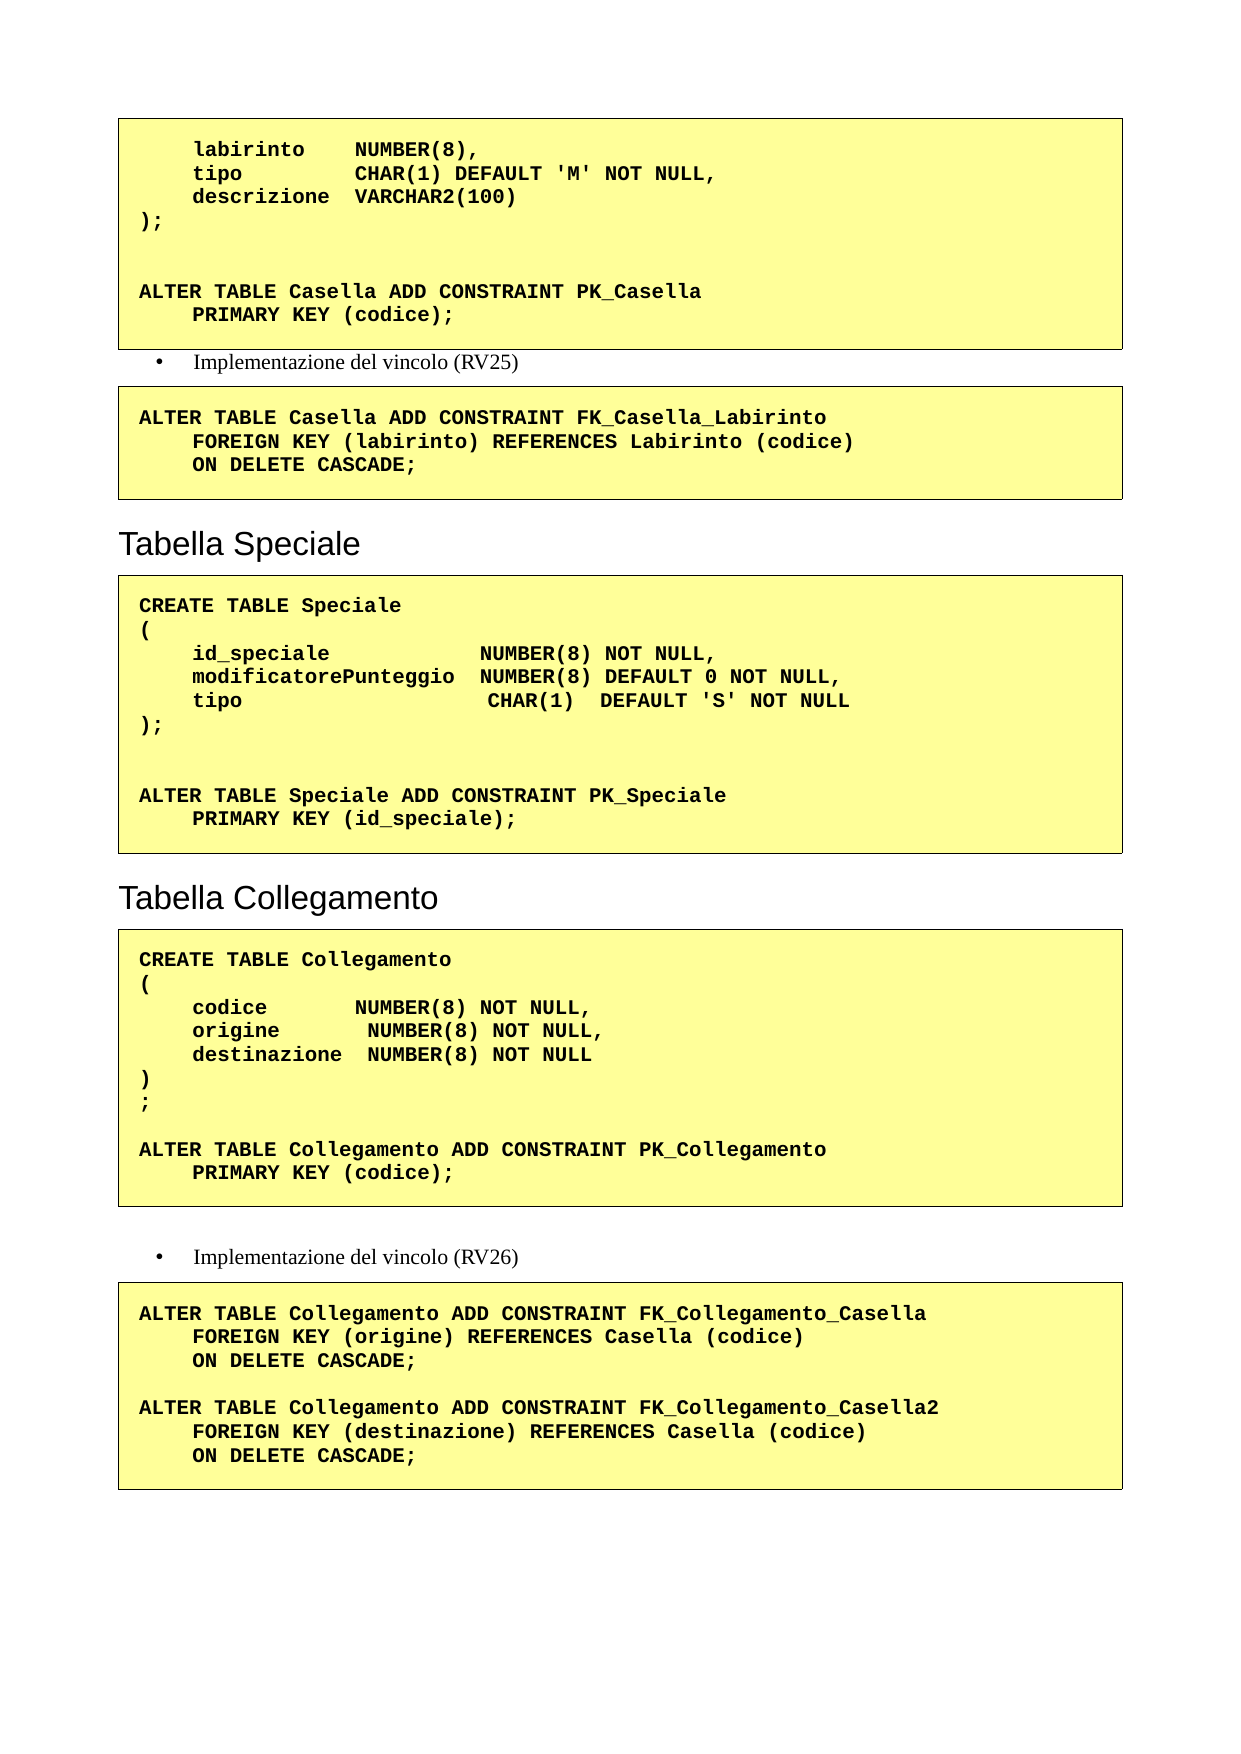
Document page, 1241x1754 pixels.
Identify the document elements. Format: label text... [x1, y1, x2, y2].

text ALTER TABLE Speciale ADD CONSTRAINT PK_Speciale PRIMARY KEY (id_speciale); [119, 717, 1122, 853]
text CREATE TABLE Casella ( codice NUMBER(8) NOT NULL, posX NUMBER(8) NOT NULL, posY NUMBER(8) NOT NULL, labirinto NUMBER(8), tipo CHAR(1) DEFAULT 'M' NOT NULL, descrizione VARCHAR2(100) ); [119, 119, 1122, 213]
text CREATE TABLE Collegamento ( codice NUMBER(8) NOT NULL, origine NUMBER(8) NOT NULL, destinazione NUMBER(8) NOT NULL ) [119, 930, 1122, 1071]
list Implementazione del vincolo (RV26) [156, 1244, 1122, 1269]
text ; [119, 1071, 1122, 1094]
text CREATE TABLE Speciale ( id_speciale NUMBER(8) NOT NULL, modificatorePunteggio NUMBER(8) DEFAULT 0 NOT NULL, tipo CHAR(1) DEFAULT 'S' NOT NULL ); [119, 576, 1122, 717]
text ALTER TABLE Collegamento ADD CONSTRAINT PK_Collegamento PRIMARY KEY (codice); [119, 1118, 1122, 1206]
text ALTER TABLE Casella ADD CONSTRAINT PK_Casella PRIMARY KEY (codice); [119, 213, 1122, 349]
subtitle Tabella Collegamento [118, 878, 1122, 916]
text ALTER TABLE Collegamento ADD CONSTRAINT FK_Collegamento_Casella FOREIGN KEY (origine) REFERENCES Casella (codice) ON DELETE CASCADE; ALTER TABLE Collegamento ADD CONSTRAINT FK_Collegamento_Casella2 FOREIGN KEY (destinazione) REFERENCES Casella (codice) ON DELETE CASCADE; [119, 1283, 1122, 1489]
text ALTER TABLE Casella ADD CONSTRAINT FK_Casella_Labirinto FOREIGN KEY (labirinto) REFERENCES Labirinto (codice) ON DELETE CASCADE; [119, 387, 1122, 499]
subtitle Tabella Speciale [118, 524, 1122, 562]
list Implementazione del vincolo (RV25) [156, 350, 1122, 374]
